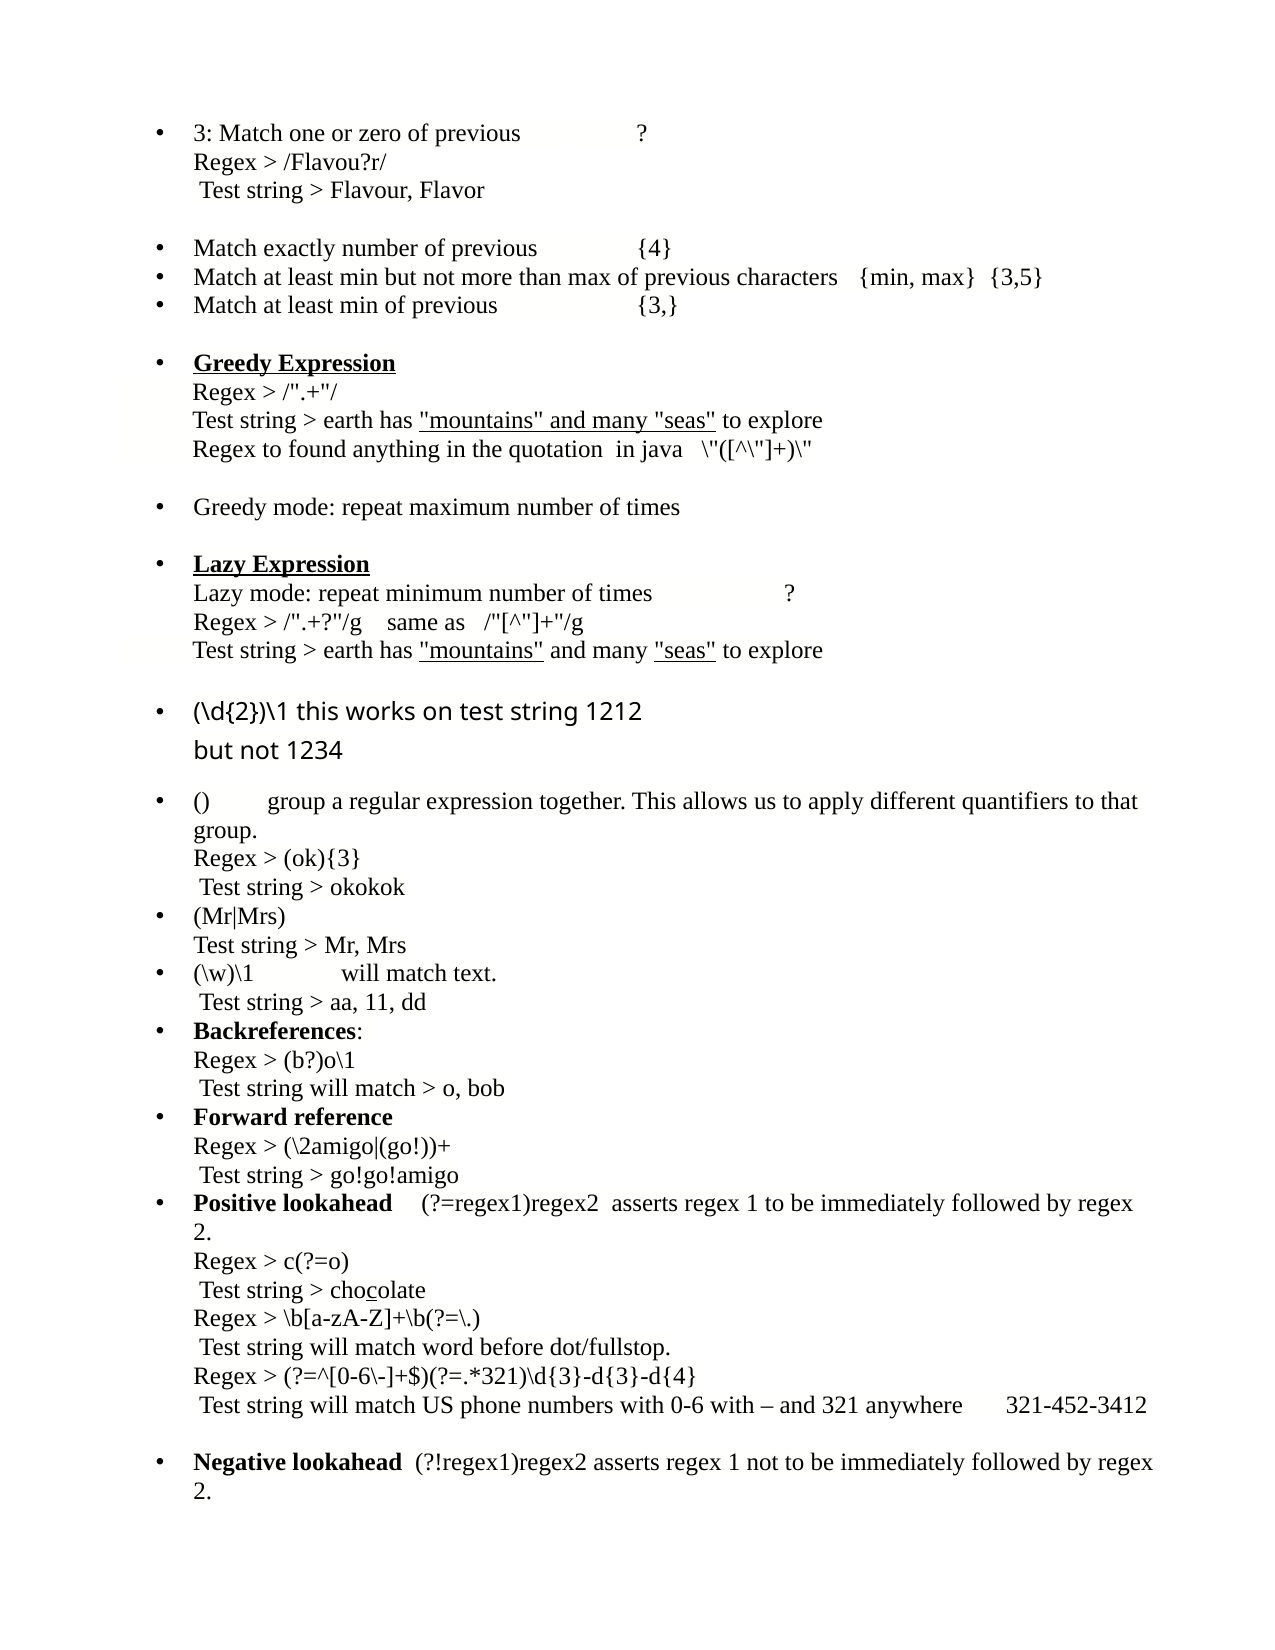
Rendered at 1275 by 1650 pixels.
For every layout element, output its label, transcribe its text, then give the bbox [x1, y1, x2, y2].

list Match at least min but not more than max of previous characters {min, max} {3,5} [156, 262, 1157, 291]
text Test string > earth has "mountains" and many "seas" to explore [118, 636, 1157, 664]
list Greedy Expression [156, 348, 1157, 377]
text Test string > earth has "mountains" and many "seas" to explore [118, 406, 1157, 434]
list Greedy mode: repeat maximum number of times [156, 492, 1157, 521]
list (\w)\1 will match text. Test string > aa, 11, dd [156, 958, 1157, 1016]
list (\d{2})\1 this works on test string 1212 but not 1234 [156, 693, 1157, 766]
list Lazy Expression Lazy mode: repeat minimum number of times ? Regex > /".+?"/g same as /"[^"]+"/g [156, 549, 1157, 636]
list 3: Match one or zero of previous ? Regex > /Flavou?r/ Test string > Flavour, Flavor [156, 118, 1157, 233]
text Regex > /".+"/ [118, 377, 1157, 406]
list Backreferences: Regex > (b?)o\1 Test string will match > o, bob [156, 1016, 1157, 1102]
list Positive lookahead (?=regex1)regex2 asserts regex 1 to be immediately followed by regex 2. Regex > c(?=o) Test string > chocolate Regex > \b[a-zA-Z]+\b(?=\.) Test string will match word before dot/fullstop. Regex > (?=^[0-6\-]+$)(?=.*321)\d{3}-d{3}-d{4} Test string will match US phone numbers with 0-6 with – and 321 anywhere 321-452-3412 [156, 1188, 1157, 1418]
list () group a regular expression together. This allows us to apply different quantifiers to that group. Regex > (ok){3} Test string > okokok [156, 786, 1157, 901]
list Match at least min of previous {3,} [156, 291, 1157, 319]
text Regex to found anything in the quotation in java \"([^\"]+)\" [118, 434, 1157, 463]
list Forward reference Regex > (\2amigo|(go!))+ Test string > go!go!amigo [156, 1102, 1157, 1188]
list Negative lookahead (?!regex1)regex2 asserts regex 1 not to be immediately followed by regex 2. [156, 1447, 1157, 1505]
list Match exactly number of previous {4} [156, 233, 1157, 262]
list (Mr|Mrs) Test string > Mr, Mrs [156, 901, 1157, 958]
